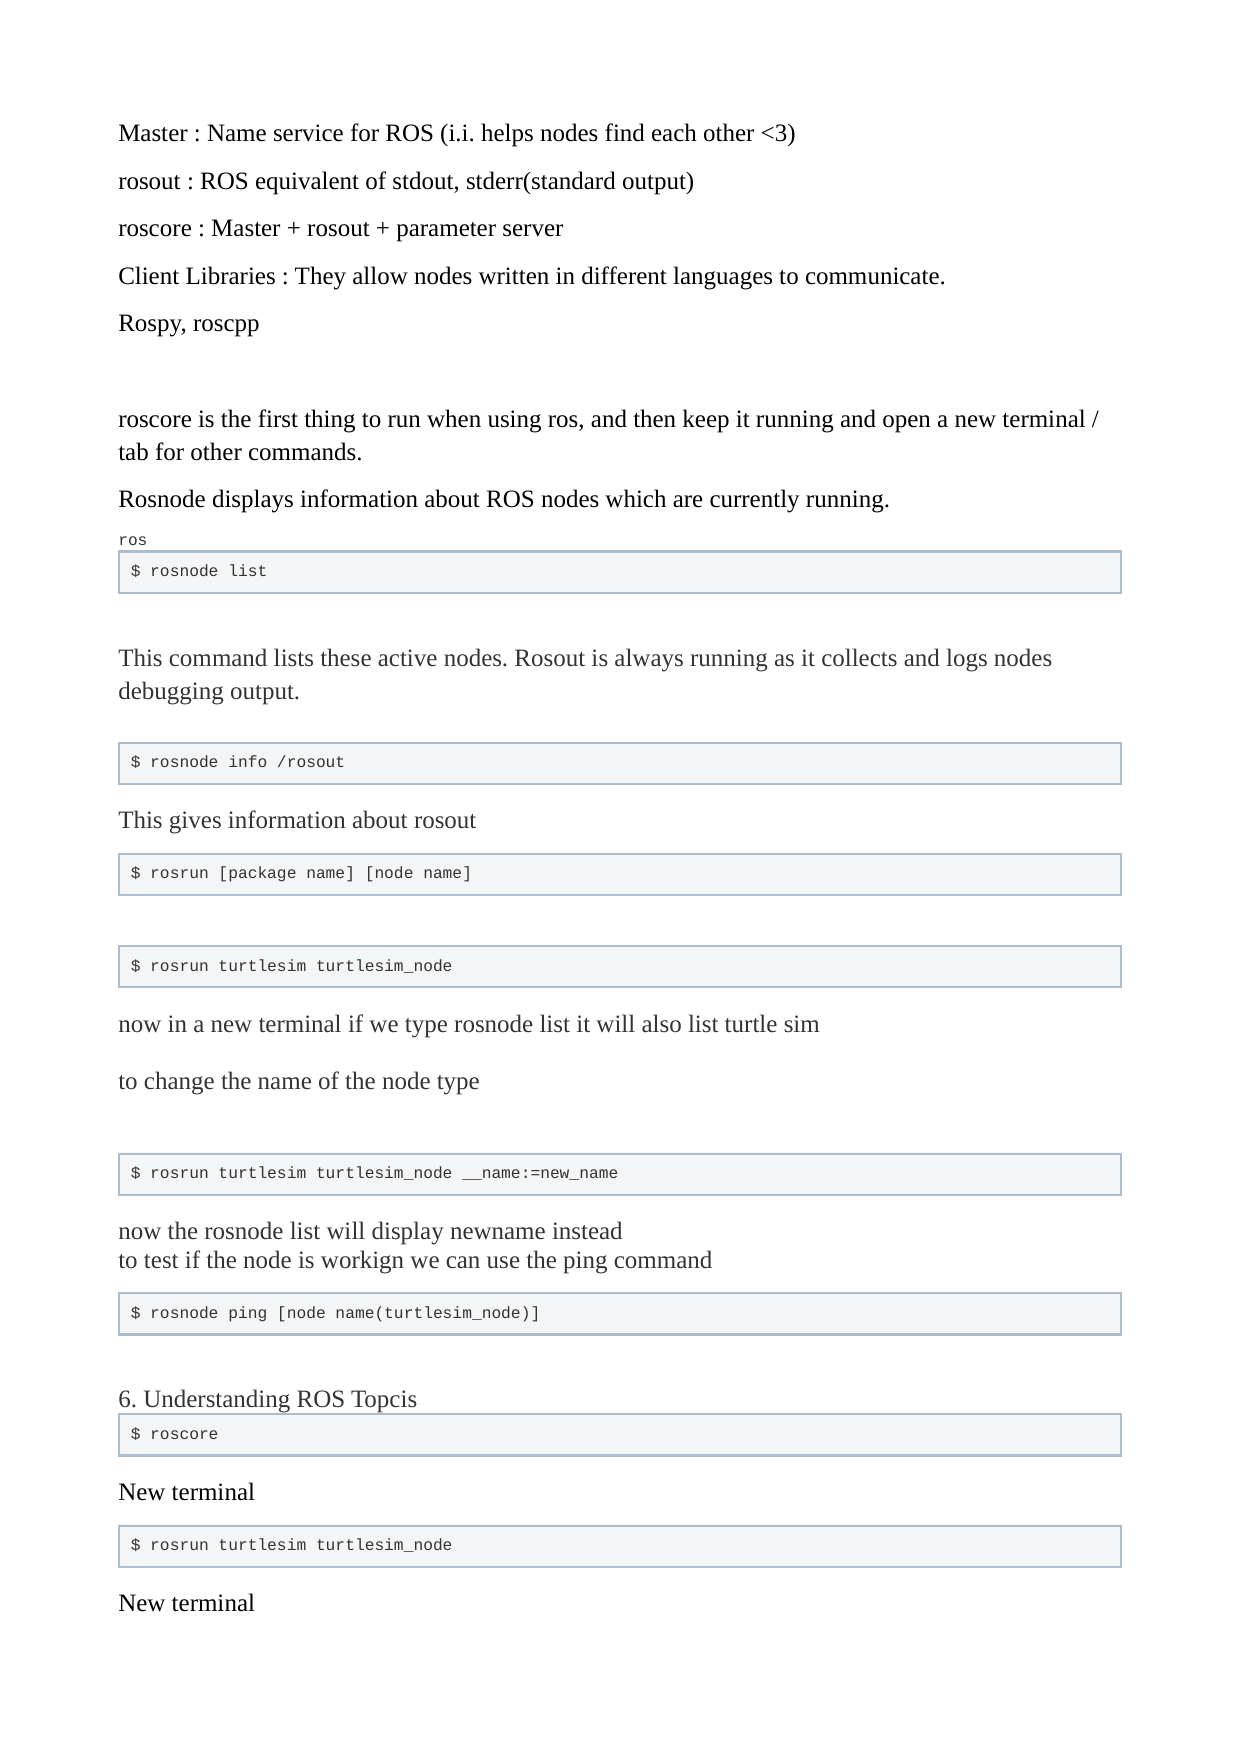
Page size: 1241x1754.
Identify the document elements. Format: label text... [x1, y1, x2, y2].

text New terminal [118, 1477, 1122, 1506]
text $ rosrun turtlesim turtlesim_node [120, 947, 1120, 986]
text This command lists these active nodes. Rosout is always running as it collects and logs nodes debugging output. [118, 643, 1122, 704]
text ros [118, 532, 1122, 550]
text Master : Name service for ROS (i.i. helps nodes find each other <3) [118, 118, 1122, 147]
text to test if the node is workign we can use the ping command [118, 1245, 1122, 1274]
text to change the name of the node type [118, 1066, 1122, 1095]
text now the rosnode list will display newname instead [118, 1216, 1122, 1245]
text rosout : ROS equivalent of stdout, stderr(standard output) [118, 166, 1122, 194]
text $ rosnode info /rosout [120, 744, 1120, 783]
text $ rosnode list [120, 553, 1120, 592]
text $ rosnode ping [node name(turtlesim_node)] [120, 1294, 1120, 1333]
text Client Libraries : They allow nodes written in different languages to communicate. [118, 261, 1122, 290]
text New terminal [118, 1588, 1122, 1617]
text $ roscore [120, 1415, 1120, 1454]
text now in a new terminal if we type rosnode list it will also list turtle sim [118, 1009, 1122, 1037]
text roscore : Master + rosout + parameter server [118, 213, 1122, 242]
text 6. Understanding ROS Topcis [118, 1384, 1122, 1413]
text Rosnode displays information about ROS nodes which are currently running. [118, 484, 1122, 513]
text $ rosrun [package name] [node name] [120, 855, 1120, 894]
text roscore is the first thing to run when using ros, and then keep it running and open a new terminal / tab for other commands. [118, 404, 1122, 466]
text Rospy, roscpp [118, 308, 1122, 337]
text $ rosrun turtlesim turtlesim_node __name:=new_name [120, 1155, 1120, 1194]
text $ rosrun turtlesim turtlesim_node [120, 1527, 1120, 1566]
text This gives information about rosout [118, 806, 1122, 834]
